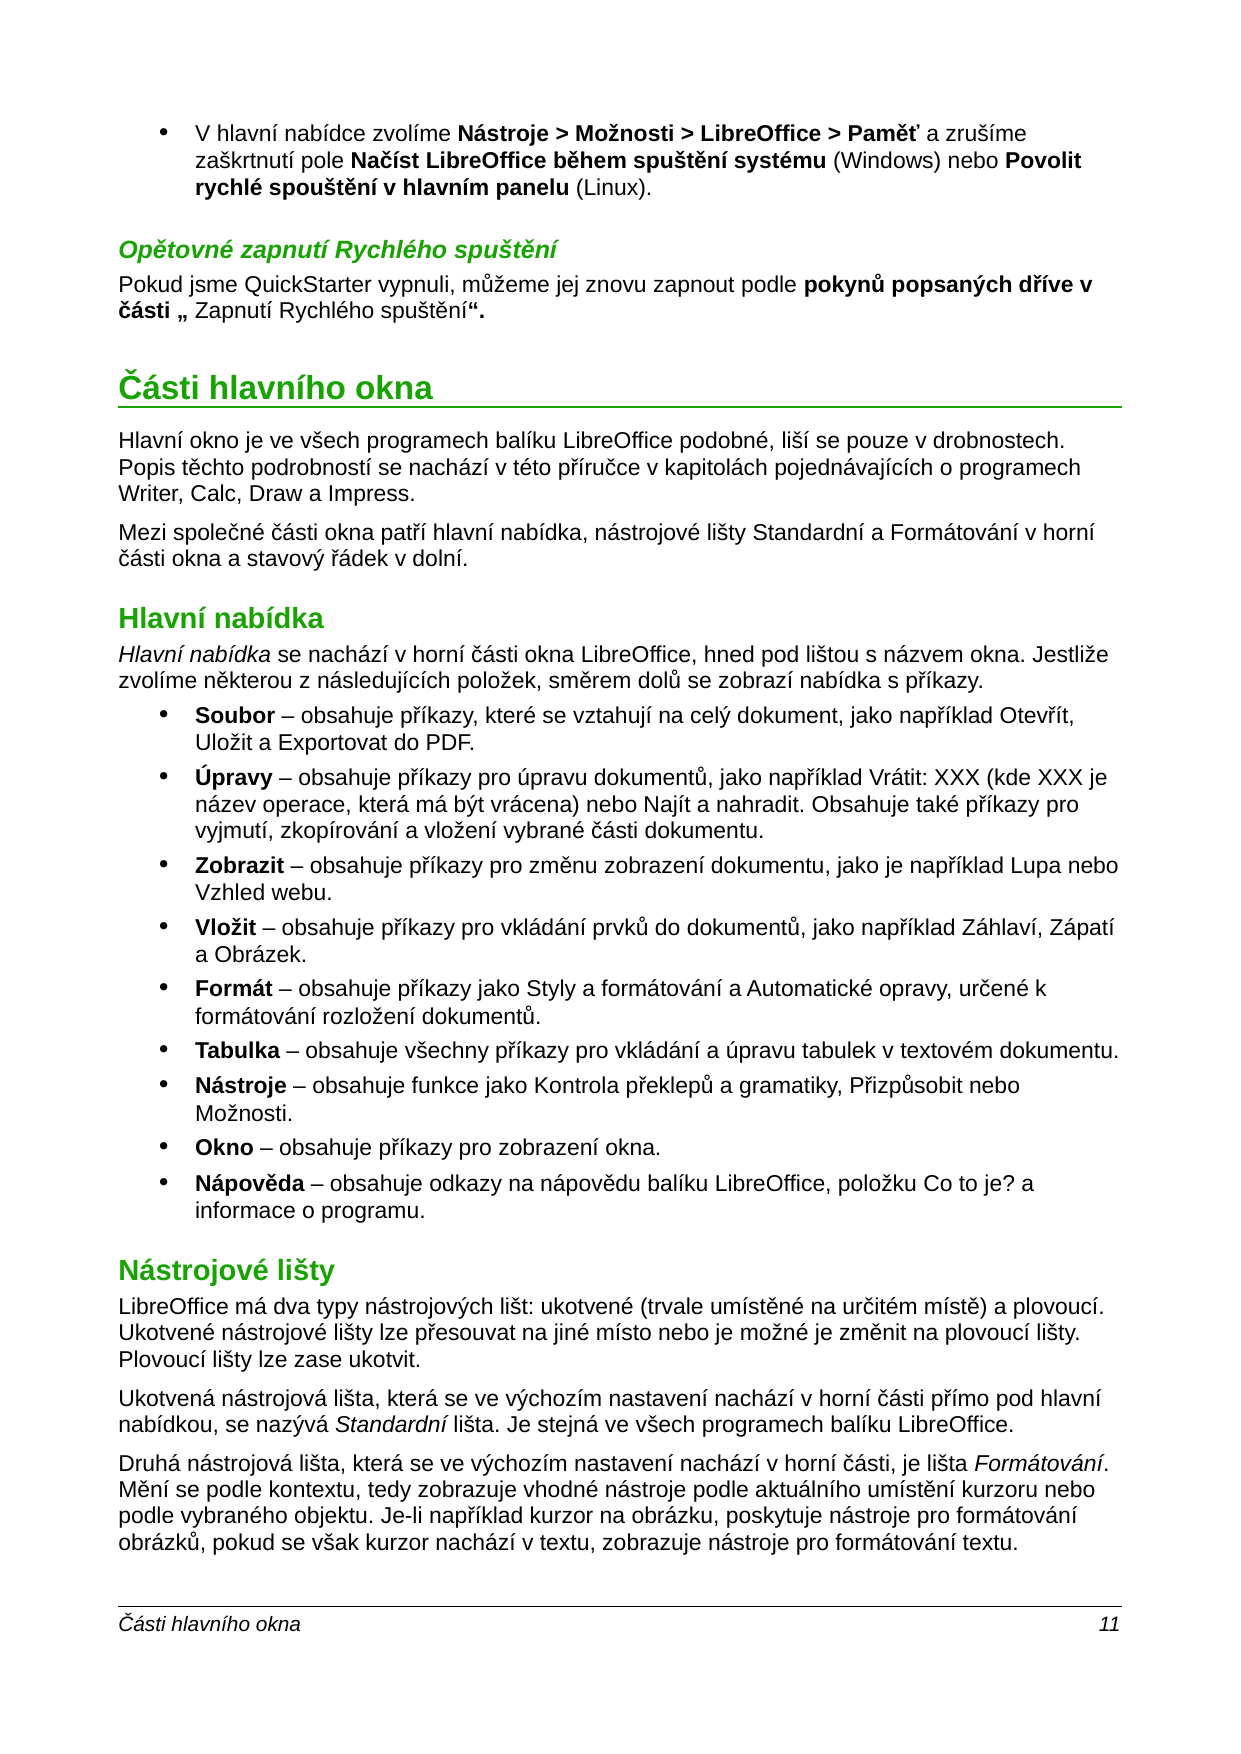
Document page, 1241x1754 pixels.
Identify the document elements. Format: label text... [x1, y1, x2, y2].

text LibreOffice má dva typy nástrojových lišt: ukotvené (trvale umístěné na určitém místě) a plovoucí. Ukotvené nástrojové lišty lze přesouvat na jiné místo nebo je možné je změnit na plovoucí lišty. Plovoucí lišty lze zase ukotvit. [118, 1293, 1122, 1372]
subtitle Nástrojové lišty [118, 1253, 1122, 1286]
list Soubor – obsahuje příkazy, které se vztahují na celý dokument, jako například Otevřít, Uložit a Exportovat do PDF. [156, 700, 1122, 756]
list Nápověda – obsahuje odkazy na nápovědu balíku LibreOffice, položku Co to je? a informace o programu. [156, 1168, 1122, 1223]
list Nástroje – obsahuje funkce jako Kontrola překlepů a gramatiky, Přizpůsobit nebo Možnosti. [156, 1071, 1122, 1126]
subtitle Opětovné zapnutí Rychlého spuštění [118, 235, 1122, 264]
subtitle Části hlavního okna [118, 368, 1122, 406]
list Úpravy – obsahuje příkazy pro úpravu dokumentů, jako například Vrátit: XXX (kde XXX je název operace, která má být vrácena) nebo Najít a nahradit. Obsahuje také příkazy pro vyjmutí, zkopírování a vložení vybrané části dokumentu. [156, 762, 1122, 844]
list Okno – obsahuje příkazy pro zobrazení okna. [156, 1132, 1122, 1162]
list V hlavní nabídce zvolíme Nástroje > Možnosti > LibreOffice > Paměť a zrušíme zaškrtnutí pole Načíst LibreOffice během spuštění systému (Windows) nebo Povolit rychlé spouštění v hlavním panelu (Linux). [156, 118, 1122, 200]
text Druhá nástrojová lišta, která se ve výchozím nastavení nachází v horní části, je lišta Formátování. Mění se podle kontextu, tedy zobrazuje vhodné nástroje podle aktuálního umístění kurzoru nebo podle vybraného objektu. Je-li například kurzor na obrázku, poskytuje nástroje pro formátování obrázků, pokud se však kurzor nachází v textu, zobrazuje nástroje pro formátování textu. [118, 1450, 1122, 1555]
text Pokud jsme QuickStarter vypnuli, můžeme jej znovu zapnout podle pokynů popsaných dříve v části „ Zapnutí Rychlého spuštění“. [118, 271, 1122, 323]
text Mezi společné části okna patří hlavní nabídka, nástrojové lišty Standardní a Formátování v horní části okna a stavový řádek v dolní. [118, 519, 1122, 571]
list Tabulka – obsahuje všechny příkazy pro vkládání a úpravu tabulek v textovém dokumentu. [156, 1035, 1122, 1064]
list Vložit – obsahuje příkazy pro vkládání prvků do dokumentů, jako například Záhlaví, Zápatí a Obrázek. [156, 912, 1122, 967]
subtitle Hlavní nabídka [118, 601, 1122, 634]
list Formát – obsahuje příkazy jako Styly a formátování a Automatické opravy, určené k formátování rozložení dokumentů. [156, 973, 1122, 1029]
text Hlavní okno je ve všech programech balíku LibreOffice podobné, liší se pouze v drobnostech. Popis těchto podrobností se nachází v této příručce v kapitolách pojednávajících o programech Writer, Calc, Draw a Impress. [118, 427, 1122, 506]
list Zobrazit – obsahuje příkazy pro změnu zobrazení dokumentu, jako je například Lupa nebo Vzhled webu. [156, 850, 1122, 906]
text Ukotvená nástrojová lišta, která se ve výchozím nastavení nachází v horní části přímo pod hlavní nabídkou, se nazývá Standardní lišta. Je stejná ve všech programech balíku LibreOffice. [118, 1384, 1122, 1437]
list Hlavní nabídka se nachází v horní části okna LibreOffice, hned pod lištou s názvem okna. Jestliže zvolíme některou z následujících položek, směrem dolů se zobrazí nabídka s příkazy. [118, 641, 1122, 694]
